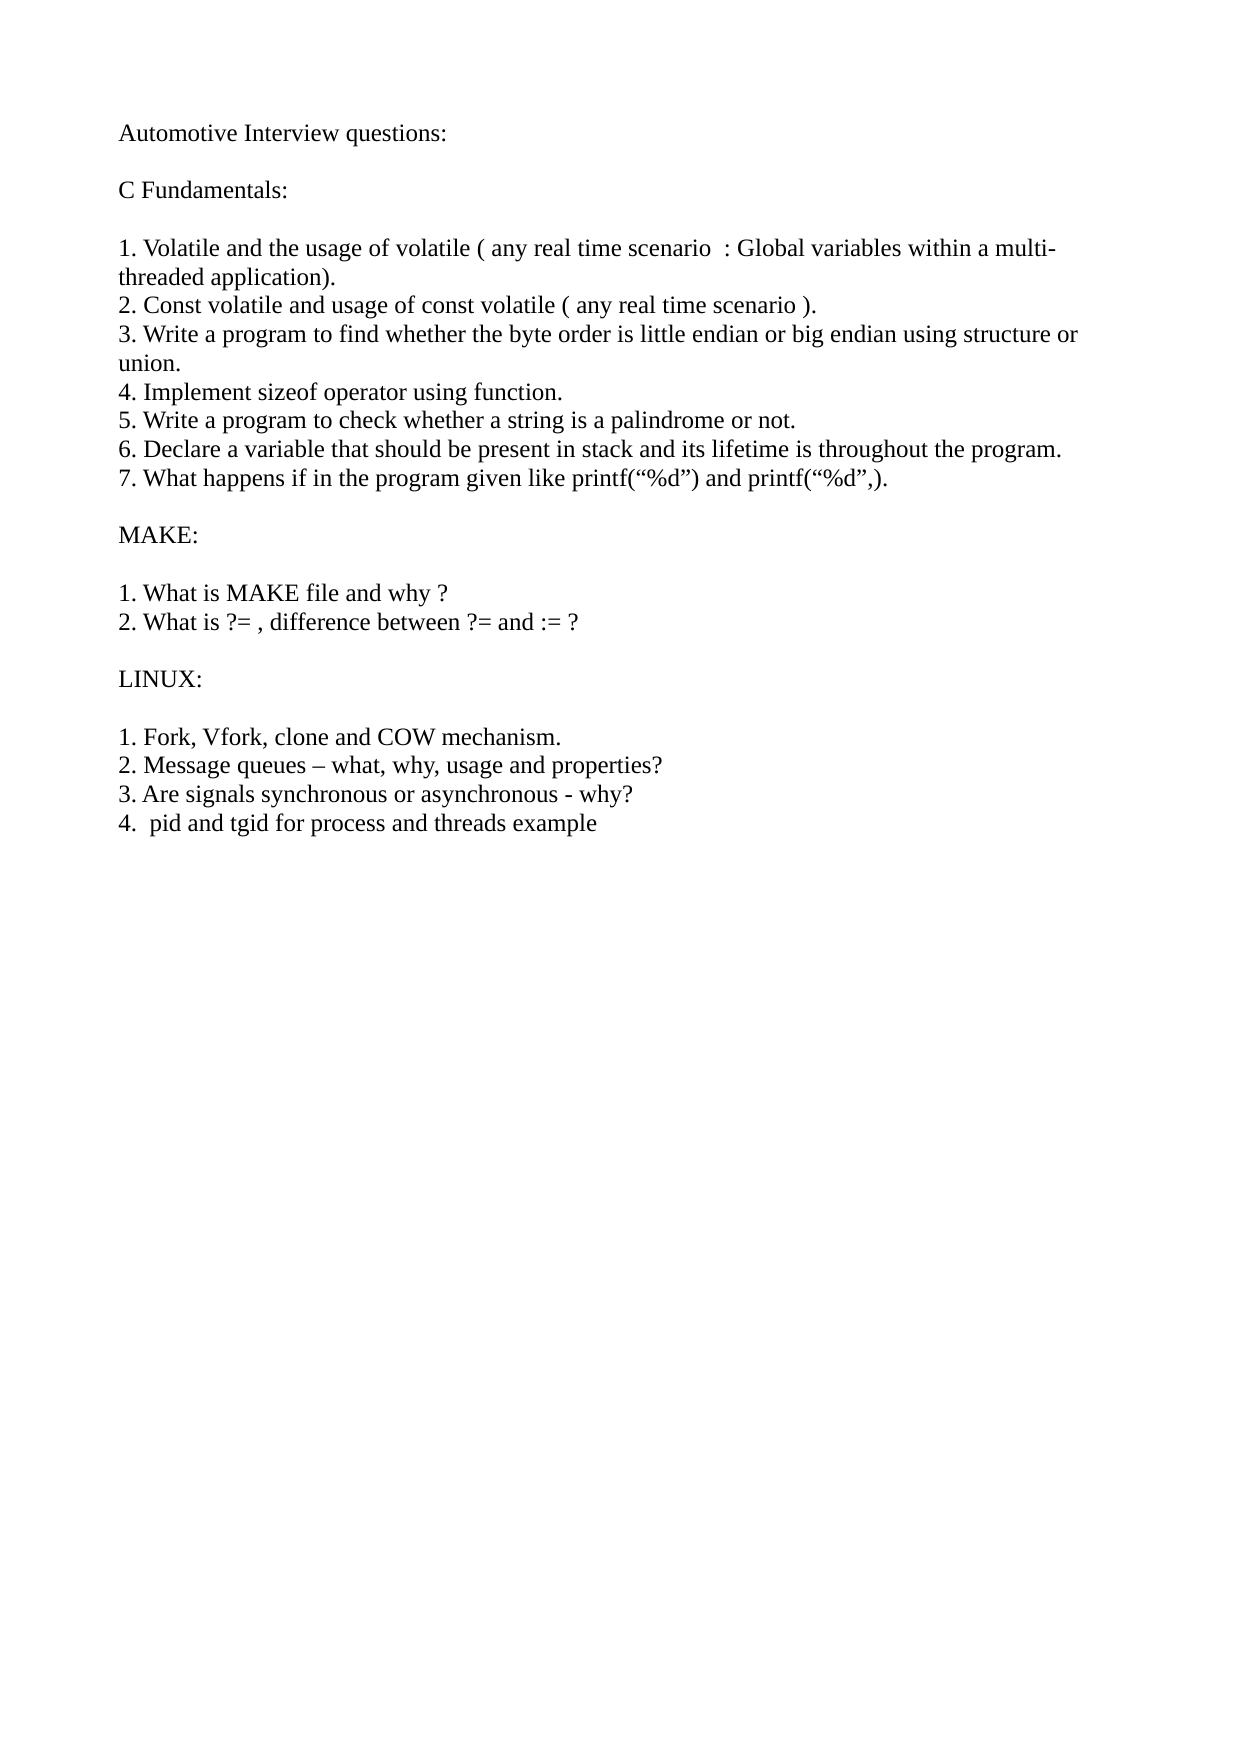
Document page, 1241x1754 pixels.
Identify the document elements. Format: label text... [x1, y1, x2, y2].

text 2. Const volatile and usage of const volatile ( any real time scenario ). [118, 291, 1122, 319]
text 2. Message queues – what, why, usage and properties? [118, 751, 1122, 779]
text 2. What is ?= , difference between ?= and := ? [118, 607, 1122, 636]
text 4. Implement sizeof operator using function. [118, 377, 1122, 406]
text 1. What is MAKE file and why ? [118, 578, 1122, 607]
text 3. Write a program to find whether the byte order is little endian or big endian using structure or union. [118, 319, 1122, 377]
text LINUX: [118, 664, 1122, 693]
text C Fundamentals: [118, 176, 1122, 204]
text 6. Declare a variable that should be present in stack and its lifetime is throughout the program. [118, 434, 1122, 463]
text 7. What happens if in the program given like printf(“%d”) and printf(“%d”,). [118, 463, 1122, 492]
text 1. Fork, Vfork, clone and COW mechanism. [118, 722, 1122, 751]
text 5. Write a program to check whether a string is a palindrome or not. [118, 406, 1122, 434]
text 3. Are signals synchronous or asynchronous - why? [118, 779, 1122, 808]
text Automotive Interview questions: [118, 118, 1122, 147]
text 1. Volatile and the usage of volatile ( any real time scenario : Global variables within a multi-threaded application). [118, 233, 1122, 291]
text MAKE: [118, 521, 1122, 549]
text 4. pid and tgid for process and threads example [118, 808, 1122, 837]
